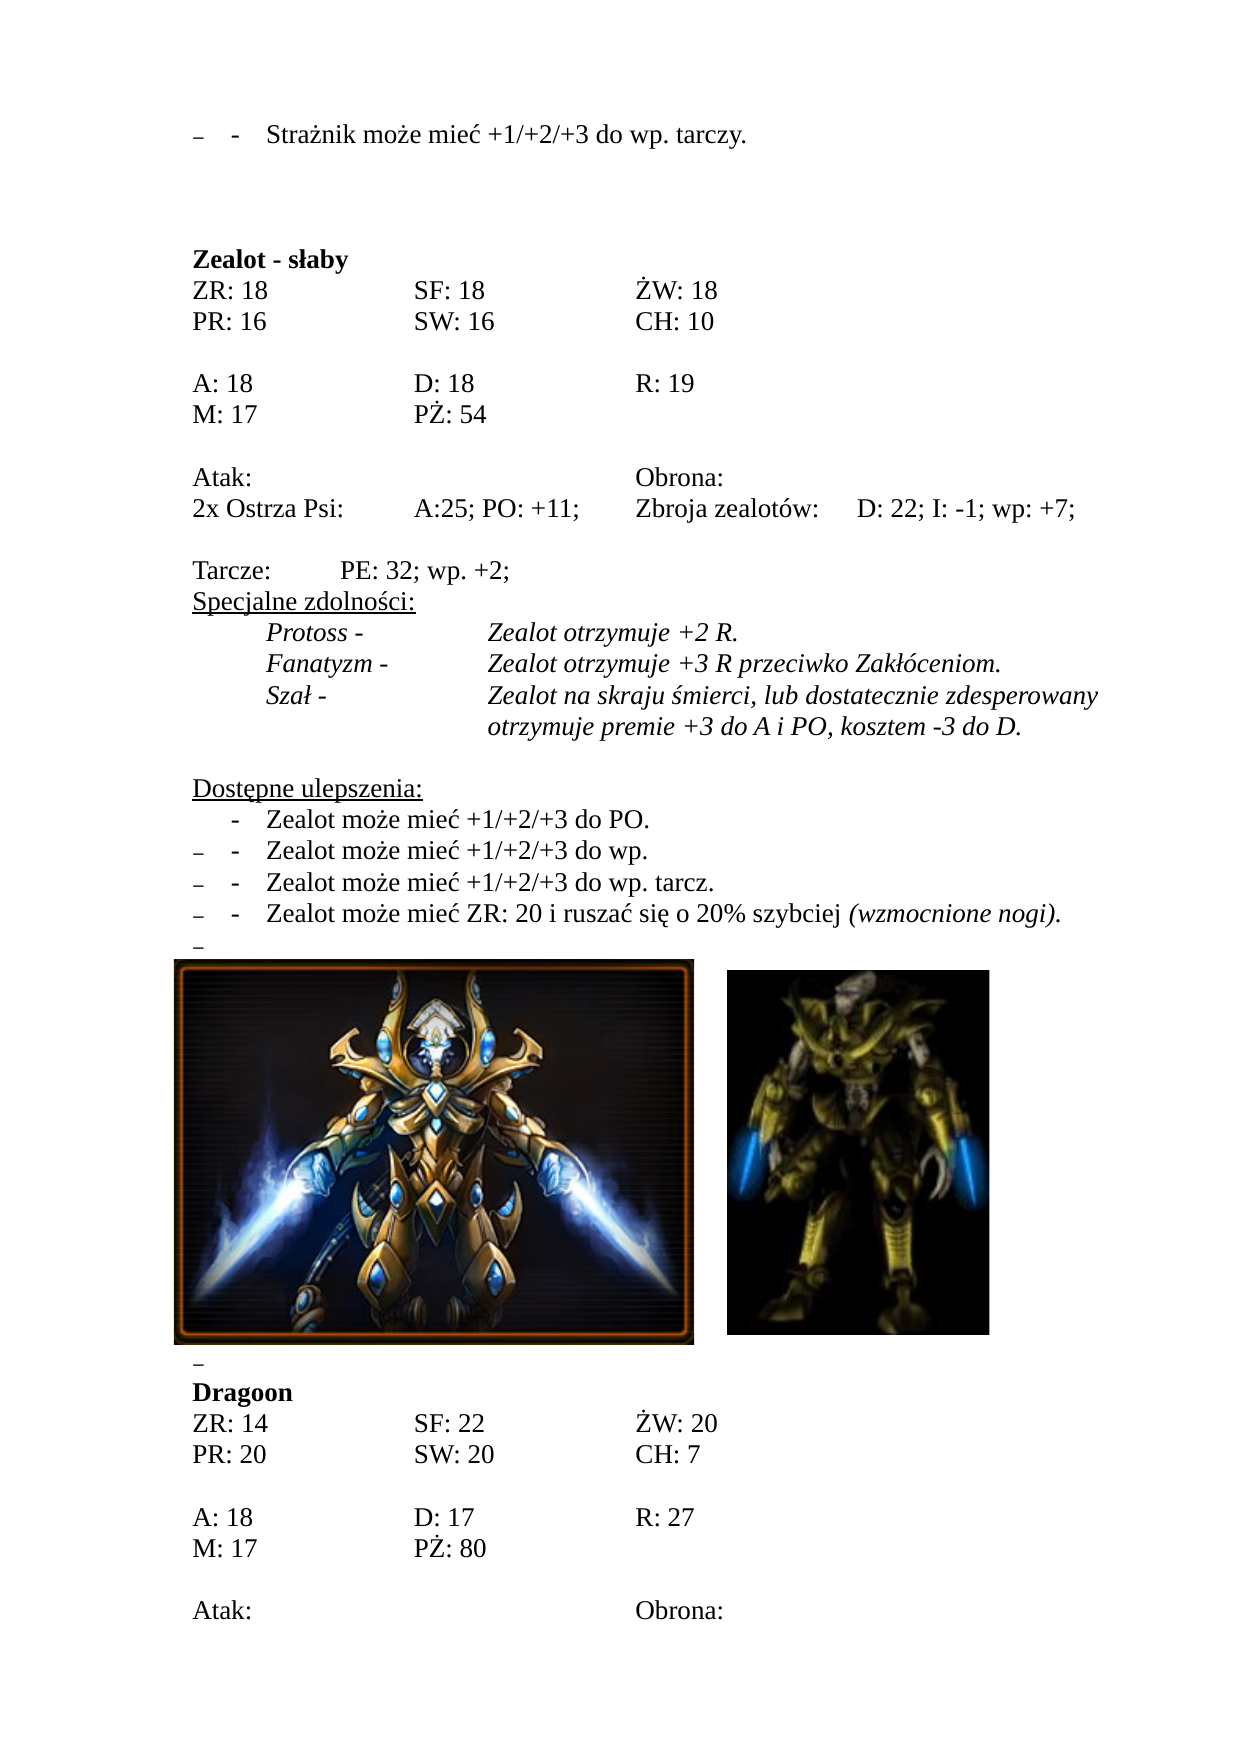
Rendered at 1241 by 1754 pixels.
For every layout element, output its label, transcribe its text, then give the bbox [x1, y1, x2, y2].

picture [173, 959, 695, 1345]
text Fanatyzm - Zealot otrzymuje +3 R przeciwko Zakłóceniom. [118, 648, 1122, 679]
text Tarcze: PE: 32; wp. +2; [118, 554, 1122, 585]
text Dostępne ulepszenia: [118, 772, 1122, 803]
text Protoss - Zealot otrzymuje +2 R. [118, 616, 1122, 648]
text Atak: Obrona: [118, 1594, 1122, 1625]
text Zealot - słaby [118, 243, 1122, 274]
list - Zealot może mieć +1/+2/+3 do wp. [193, 834, 1122, 866]
text ZR: 18 SF: 18 ŻW: 18 [118, 274, 1122, 305]
list - Zealot może mieć +1/+2/+3 do wp. tarcz. [193, 866, 1122, 897]
text PR: 20 SW: 20 CH: 7 [118, 1438, 1122, 1469]
picture [727, 970, 990, 1335]
text ZR: 14 SF: 22 ŻW: 20 [118, 1407, 1122, 1438]
list - Zealot może mieć ZR: 20 i ruszać się o 20% szybciej (wzmocnione nogi). [193, 897, 1122, 928]
text A: 18 D: 18 R: 19 [118, 367, 1122, 398]
text Dragoon [118, 1376, 1122, 1407]
text M: 17 PŻ: 54 [118, 398, 1122, 429]
text Specjalne zdolności: [118, 585, 1122, 616]
text Atak: Obrona: [118, 461, 1122, 492]
list - Zealot może mieć +1/+2/+3 do PO. [193, 803, 1122, 834]
list - Strażnik może mieć +1/+2/+3 do wp. tarczy. [193, 118, 1122, 149]
text A: 18 D: 17 R: 27 [118, 1501, 1122, 1532]
text M: 17 PŻ: 80 [118, 1532, 1122, 1563]
text PR: 16 SW: 16 CH: 10 [118, 305, 1122, 336]
text 2x Ostrza Psi: A:25; PO: +11; Zbroja zealotów: D: 22; I: -1; wp: +7; [118, 492, 1122, 523]
text Szał - Zealot na skraju śmierci, lub dostatecznie zdesperowany otrzymuje premie +3 do A i PO, kosztem -3 do D. [118, 679, 1122, 741]
